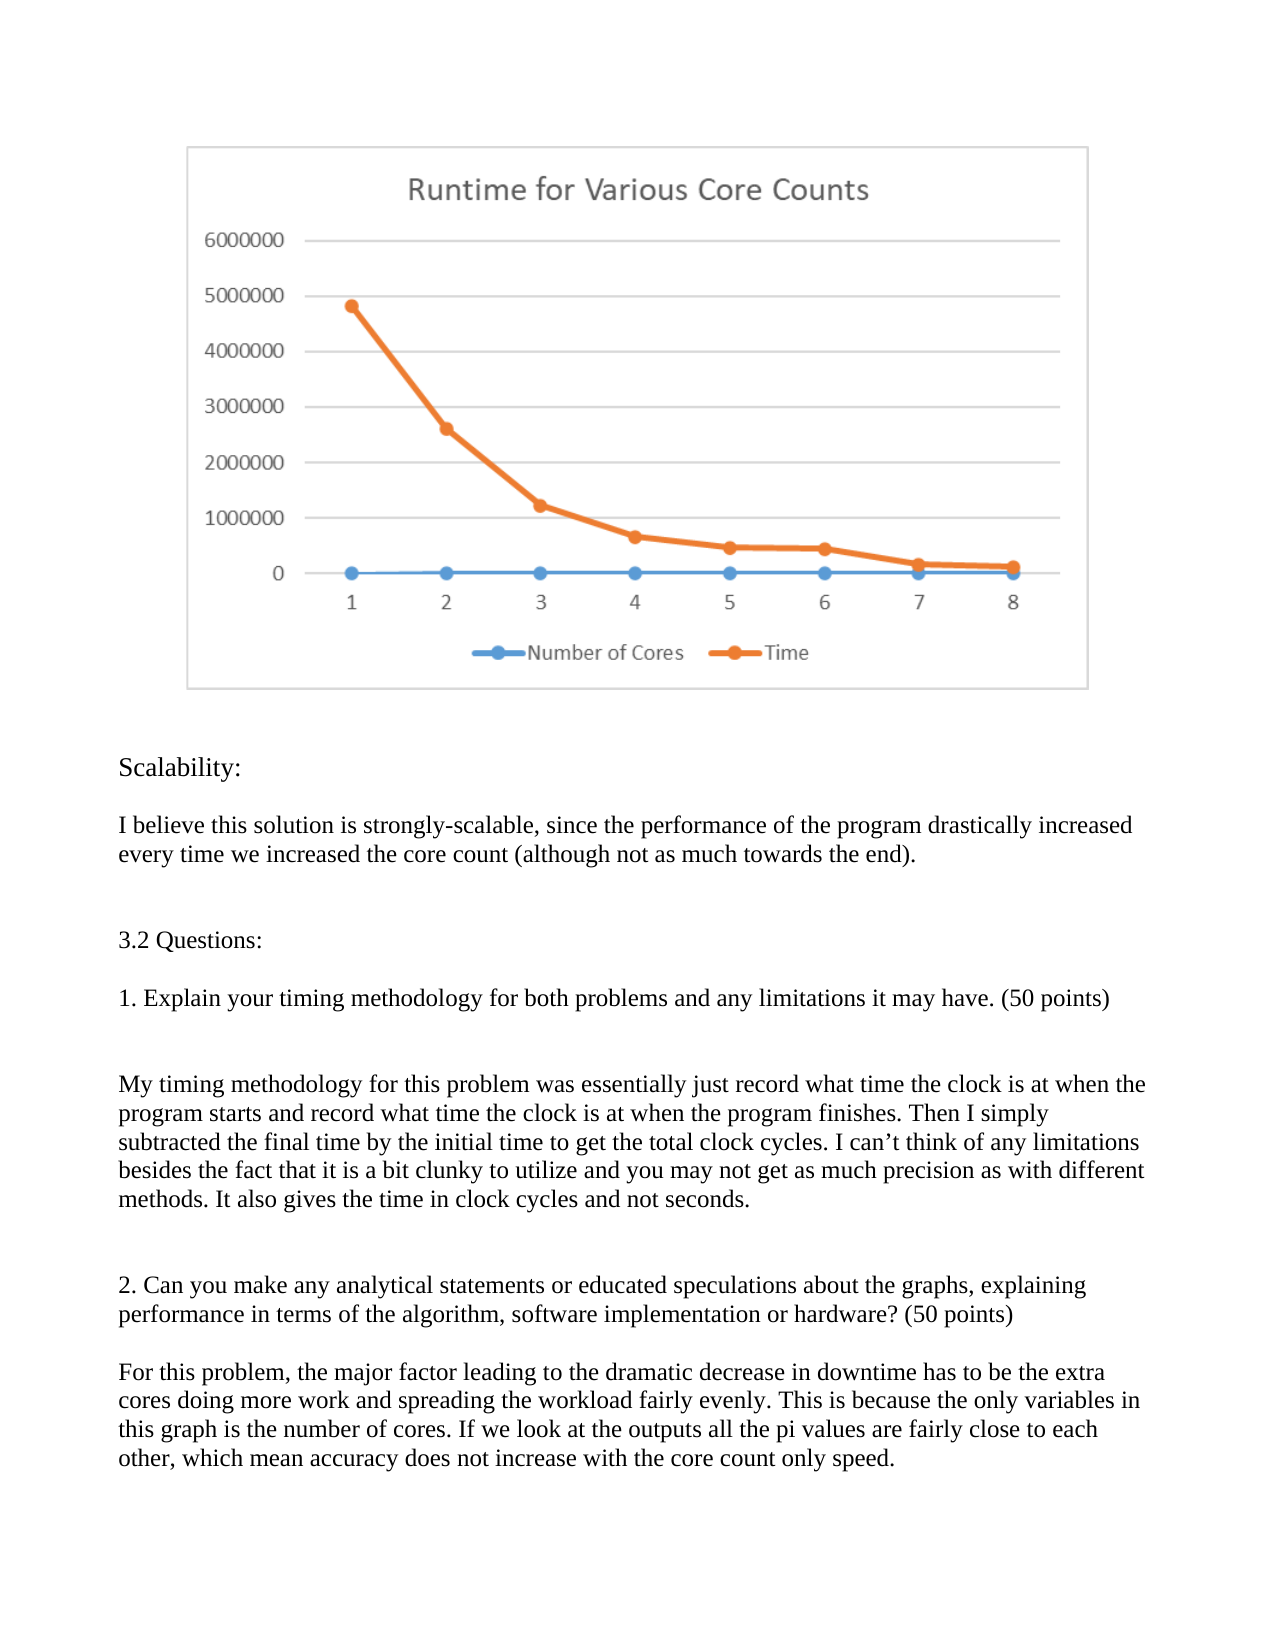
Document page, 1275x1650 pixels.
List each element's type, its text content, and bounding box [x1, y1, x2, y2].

list I believe this solution is strongly-scalable, since the performance of the program drastically increased every time we increased the core count (although not as much towards the end). [118, 811, 1157, 868]
text 2. Can you make any analytical statements or educated speculations about the graphs, explaining performance in terms of the algorithm, software implementation or hardware? (50 points) [118, 1271, 1157, 1328]
text 1. Explain your timing methodology for both problems and any limitations it may have. (50 points) [118, 983, 1157, 1012]
text My timing methodology for this problem was essentially just record what time the clock is at when the program starts and record what time the clock is at when the program finishes. Then I simply subtracted the final time by the initial time to get the total clock cycles. I can’t think of any limitations besides the fact that it is a bit clunky to utilize and you may not get as much precision as with different methods. It also gives the time in clock cycles and not seconds. [118, 1069, 1157, 1213]
list Scalability: [118, 751, 1157, 782]
picture [186, 146, 1089, 690]
text For this problem, the major factor leading to the dramatic decrease in downtime has to be the extra cores doing more work and spreading the workload fairly evenly. This is because the only variables in this graph is the number of cores. If we look at the outputs all the pi values are fairly close to each other, which mean accuracy does not increase with the core count only speed. [118, 1357, 1157, 1472]
list 3.2 Questions: [118, 926, 1157, 954]
